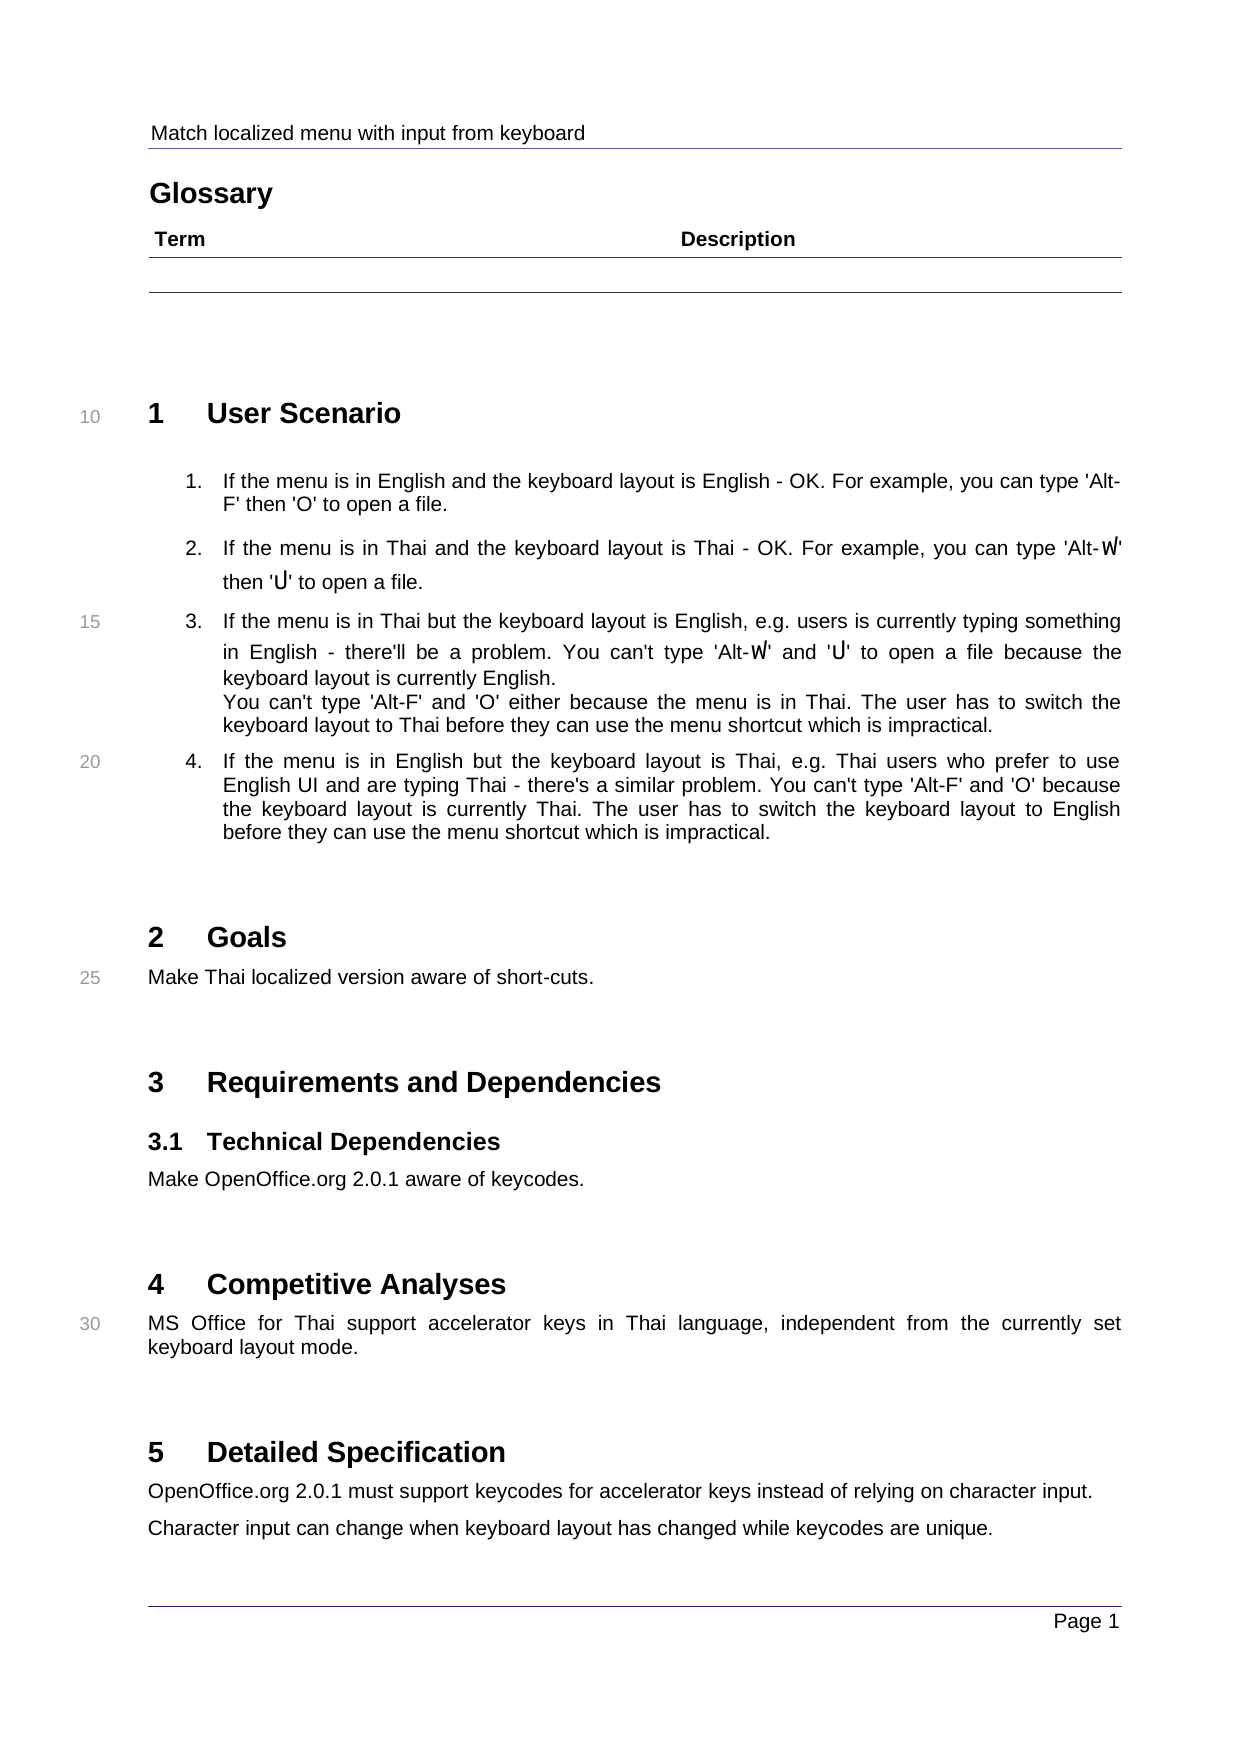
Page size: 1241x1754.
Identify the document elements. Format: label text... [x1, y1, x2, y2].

subtitle Goals [148, 921, 1122, 953]
text Make Thai localized version aware of short-cuts. [148, 965, 1122, 989]
list If the menu is in Thai and the keyboard layout is Thai - OK. For example, you can type 'Alt-ฟ' then 'ป' to open a file. [185, 529, 1122, 597]
subtitle Technical Dependencies [148, 1127, 1122, 1156]
text Make OpenOffice.org 2.0.1 aware of keycodes. [148, 1167, 1122, 1191]
text Character input can change when keyboard layout has changed while keycodes are unique. [148, 1516, 1122, 1539]
table_cell [675, 258, 1122, 292]
subtitle Requirements and Dependencies [148, 1066, 1122, 1098]
subtitle Competitive Analyses [148, 1268, 1122, 1300]
list If the menu is in English and the keyboard layout is English - OK. For example, you can type 'Alt-F' then 'O' to open a file. [185, 469, 1122, 516]
table_header Term [149, 222, 675, 257]
list If the menu is in English but the keyboard layout is Thai, e.g. Thai users who prefer to use English UI and are typing Thai - there's a similar problem. You can't type 'Alt-F' and 'O' because the keyboard layout is currently Thai. The user has to switch the keyboard layout to English before they can use the menu shortcut which is impractical. [185, 750, 1122, 844]
subtitle Detailed Specification [148, 1436, 1122, 1468]
subtitle User Scenario [148, 397, 1122, 429]
table_cell <Term 1> [149, 258, 675, 292]
table_header Description [675, 222, 1122, 257]
text OpenOffice.org 2.0.1 must support keycodes for accelerator keys instead of relying on character input. [148, 1480, 1122, 1503]
text MS Office for Thai support accelerator keys in Thai language, independent from the currently set keyboard layout mode. [148, 1312, 1122, 1359]
subtitle Glossary [149, 177, 1122, 209]
list If the menu is in Thai but the keyboard layout is English, e.g. users is currently typing something in English - there'll be a problem. You can't type 'Alt-ฟ' and 'ป' to open a file because the keyboard layout is currently English. You can't type 'Alt-F' and 'O' either because the menu is in Thai. The user has to switch the keyboard layout to Thai before they can use the menu shortcut which is impractical. [185, 609, 1122, 737]
